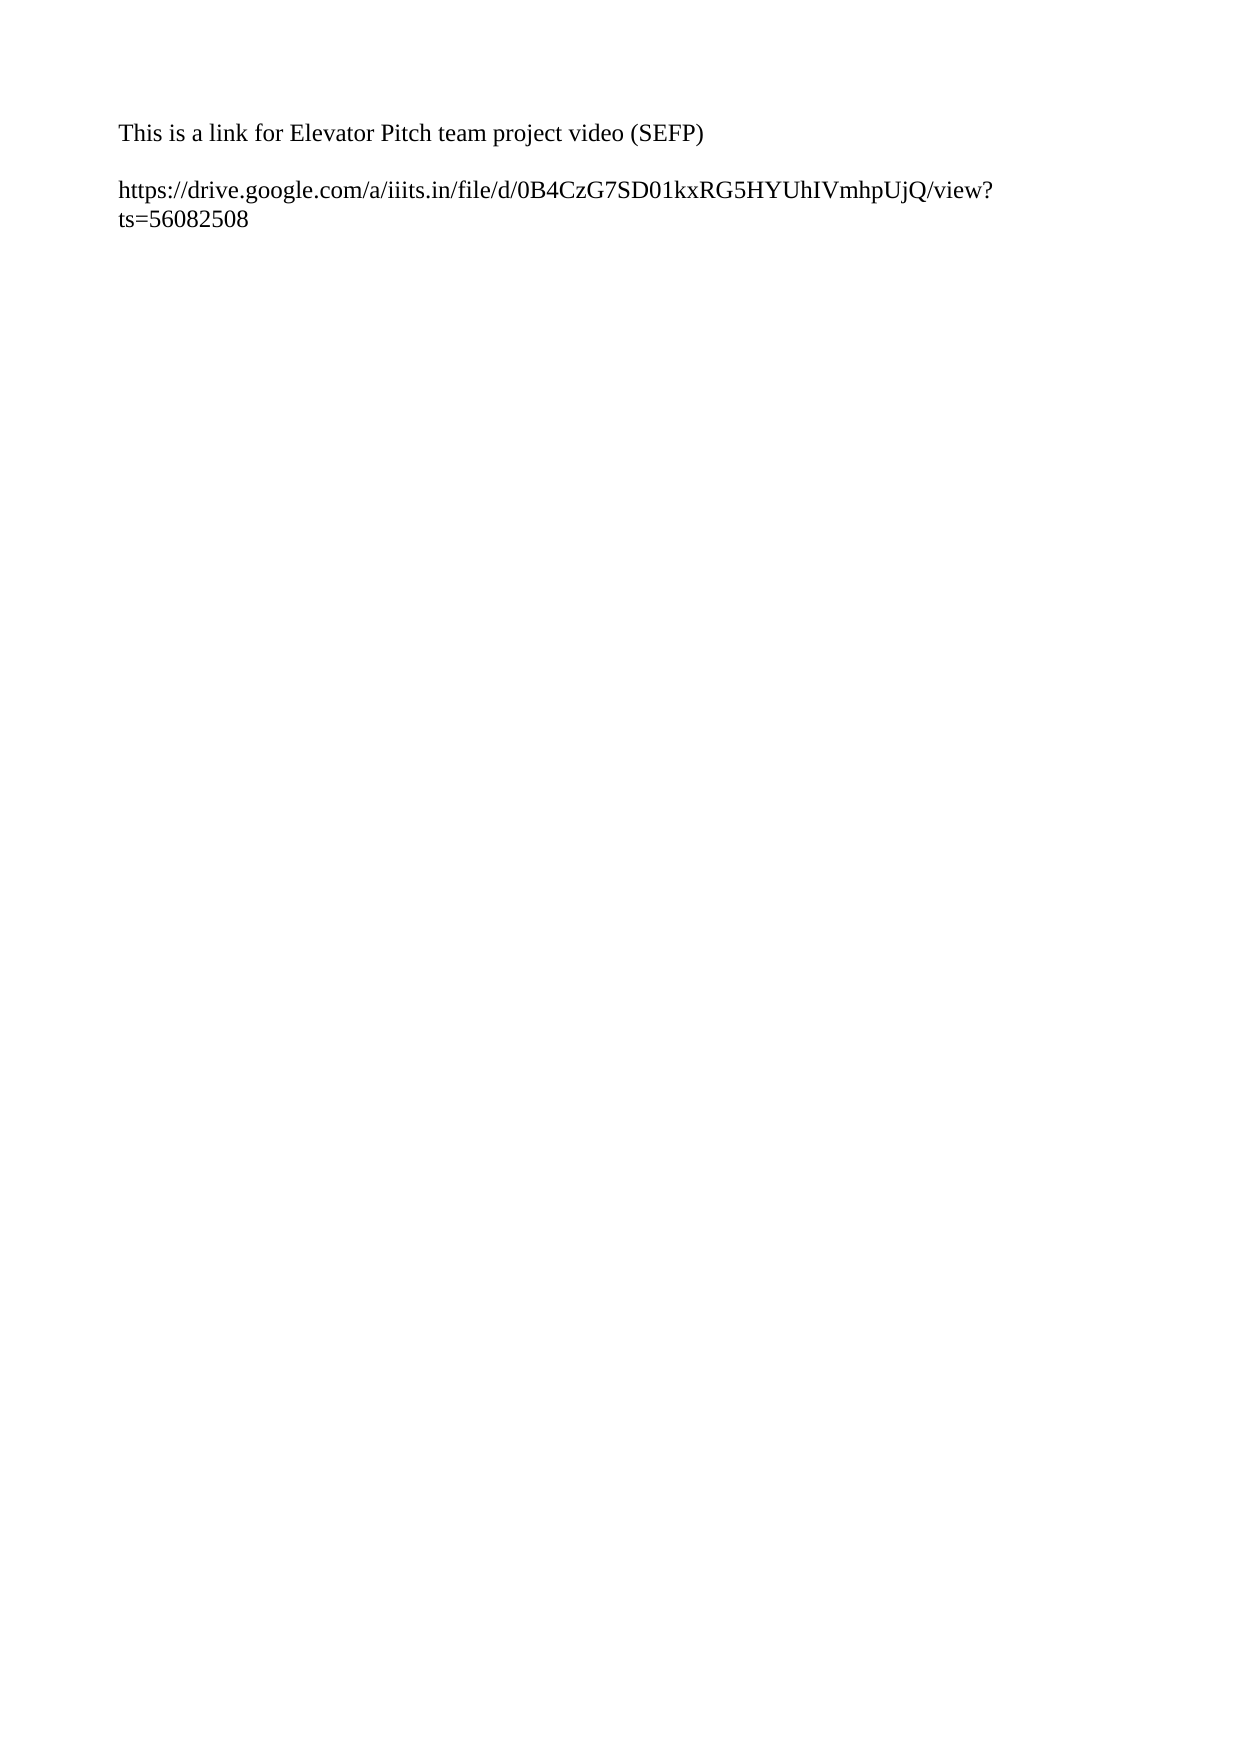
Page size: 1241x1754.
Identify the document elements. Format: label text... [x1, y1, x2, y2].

text This is a link for Elevator Pitch team project video (SEFP) [118, 118, 1122, 147]
text https://drive.google.com/a/iiits.in/file/d/0B4CzG7SD01kxRG5HYUhIVmhpUjQ/view?ts=56082508 [118, 176, 1122, 233]
